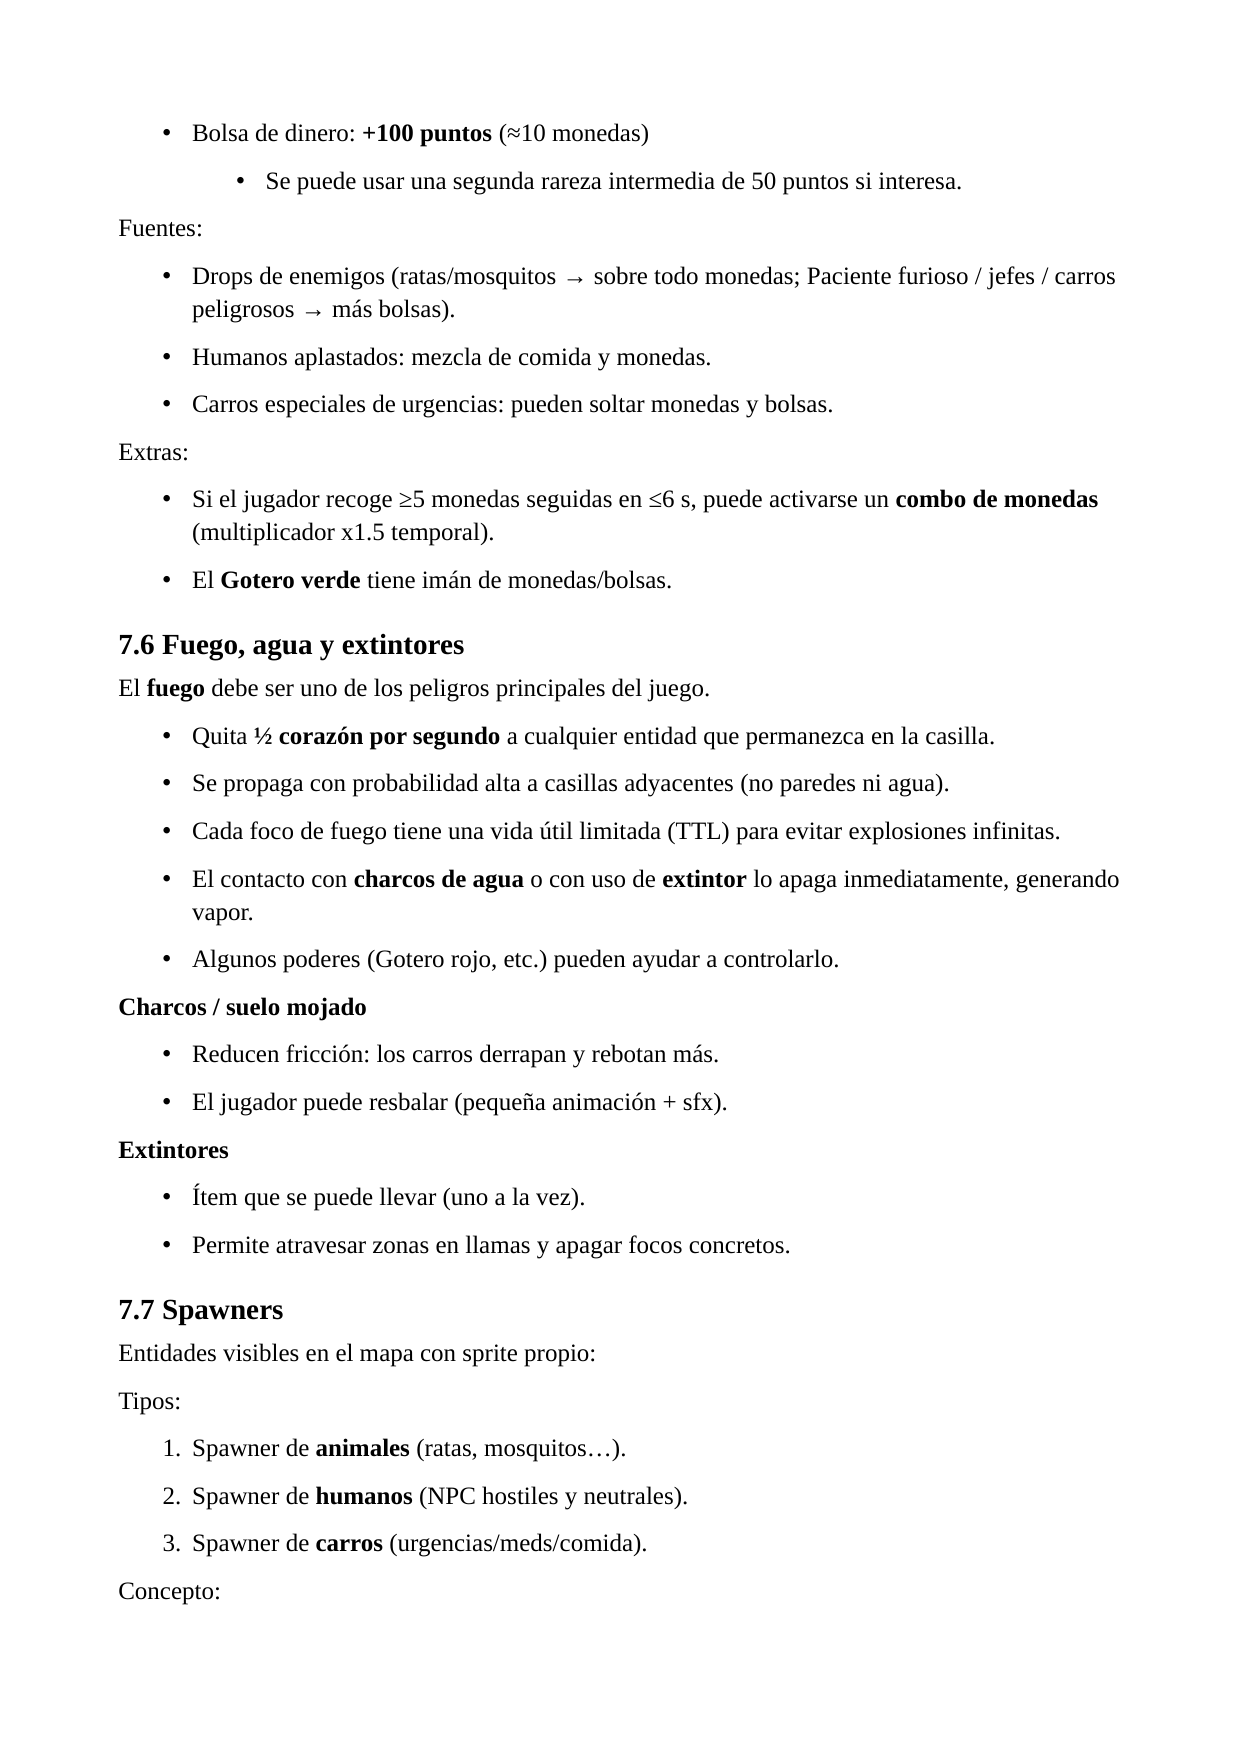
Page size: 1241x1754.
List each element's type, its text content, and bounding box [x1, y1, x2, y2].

list Spawner de humanos (NPC hostiles y neutrales). [162, 1481, 1122, 1510]
list Reducen fricción: los carros derrapan y rebotan más. [162, 1039, 1122, 1068]
list Spawner de animales (ratas, mosquitos…). [162, 1433, 1122, 1462]
text Fuentes: [118, 213, 1122, 242]
list Spawner de carros (urgencias/meds/comida). [162, 1528, 1122, 1557]
subtitle 7.7 Spawners [118, 1292, 1122, 1326]
list Permite atravesar zonas en llamas y apagar focos concretos. [162, 1230, 1122, 1259]
list El jugador puede resbalar (pequeña animación + sfx). [162, 1087, 1122, 1116]
list Humanos aplastados: mezcla de comida y monedas. [162, 342, 1122, 370]
list Quita ½ corazón por segundo a cualquier entidad que permanezca en la casilla. [162, 721, 1122, 749]
subtitle 7.6 Fuego, agua y extintores [118, 627, 1122, 661]
text Tipos: [118, 1386, 1122, 1414]
list Algunos poderes (Gotero rojo, etc.) pueden ayudar a controlarlo. [162, 944, 1122, 973]
text El fuego debe ser uno de los peligros principales del juego. [118, 673, 1122, 702]
list Se puede usar una segunda rareza intermedia de 50 puntos si interesa. [236, 166, 1122, 194]
list Se propaga con probabilidad alta a casillas adyacentes (no paredes ni agua). [162, 768, 1122, 797]
text Extras: [118, 437, 1122, 466]
list Ítem que se puede llevar (uno a la vez). [162, 1182, 1122, 1211]
list El Gotero verde tiene imán de monedas/bolsas. [162, 565, 1122, 594]
list Drops de enemigos (ratas/mosquitos → sobre todo monedas; Paciente furioso / jefes / carros peligrosos → más bolsas). [162, 261, 1122, 323]
text Concepto: [118, 1576, 1122, 1605]
text Extintores [118, 1135, 1122, 1163]
text Entidades visibles en el mapa con sprite propio: [118, 1338, 1122, 1367]
list Carros especiales de urgencias: pueden soltar monedas y bolsas. [162, 389, 1122, 418]
list Si el jugador recoge ≥5 monedas seguidas en ≤6 s, puede activarse un combo de monedas (multiplicador x1.5 temporal). [162, 484, 1122, 546]
list El contacto con charcos de agua o con uso de extintor lo apaga inmediatamente, generando vapor. [162, 864, 1122, 925]
list Bolsa de dinero: +100 puntos (≈10 monedas) [162, 118, 1122, 147]
list Cada foco de fuego tiene una vida útil limitada (TTL) para evitar explosiones infinitas. [162, 816, 1122, 845]
text Charcos / suelo mojado [118, 992, 1122, 1021]
